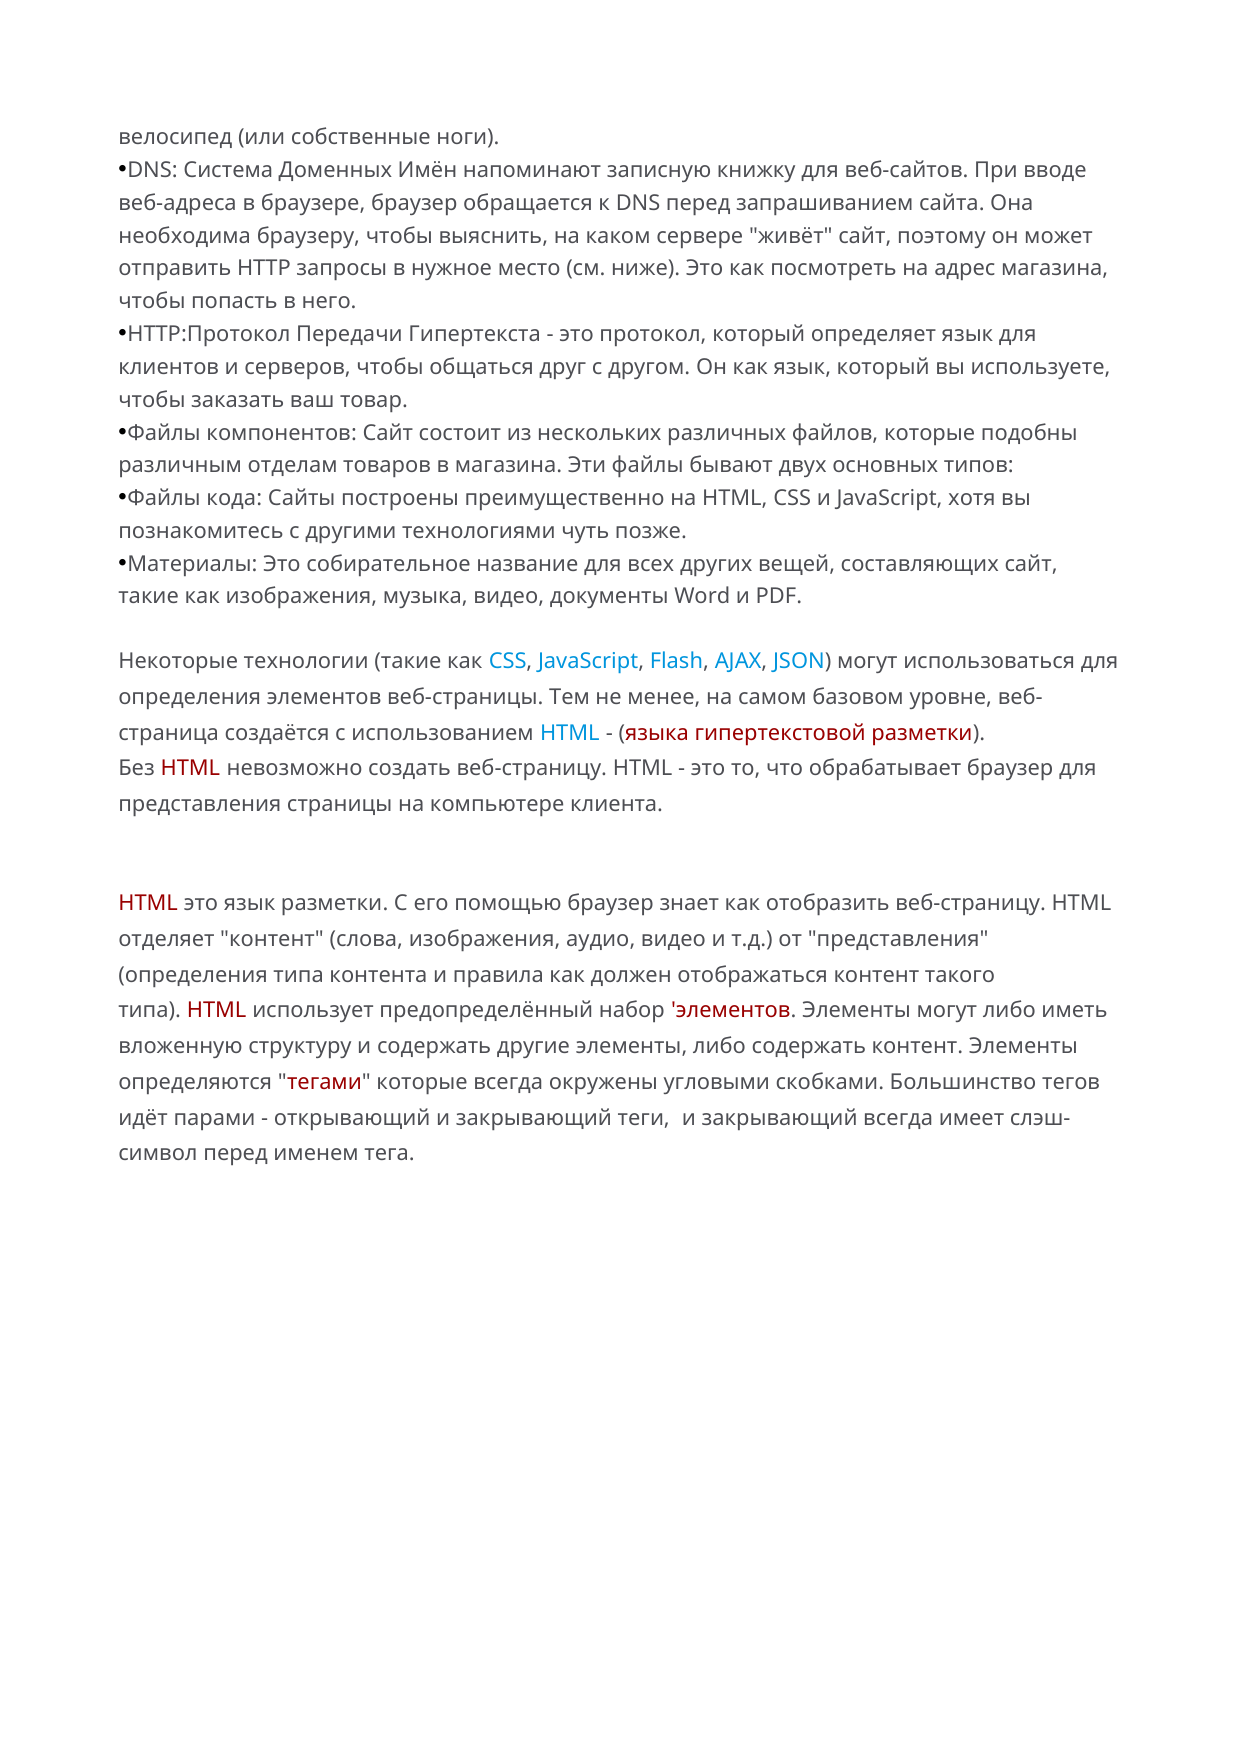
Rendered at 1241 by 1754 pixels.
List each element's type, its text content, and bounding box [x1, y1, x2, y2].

text HTML это язык разметки. С его помощью браузер знает как отобразить веб-страницу. HTML отделяет "контент" (слова, изображения, аудио, видео и т.д.) от "представления" (определения типа контента и правила как должен отображаться контент такого типа). HTML использует предопределённый набор 'элементов. Элементы могут либо иметь вложенную структуру и содержать другие элементы, либо содержать контент. Элементы определяются "тегами" которые всегда окружены угловыми скобками. Большинство тегов идёт парами - открывающий и закрывающий теги, и закрывающий всегда имеет слэш-символ перед именем тега. [118, 887, 1122, 1167]
list Файлы компонентов: Сайт состоит из нескольких различных файлов, которые подобны различным отделам товаров в магазина. Эти файлы бывают двух основных типов: [118, 413, 1122, 479]
list Материалы: Это собирательное название для всех других вещей, составляющих сайт, такие как изображения, музыка, видео, документы Word и PDF. [118, 545, 1122, 610]
list DNS: Система Доменных Имён напоминают записную книжку для веб-сайтов. При вводе веб-адреса в браузере, браузер обращается к DNS перед запрашиванием сайта. Она необходима браузеру, чтобы выяснить, на каком сервере "живёт" сайт, поэтому он может отправить HTTP запросы в нужное место (см. ниже). Это как посмотреть на адрес магазина, чтобы попасть в него. [118, 151, 1122, 315]
text Некоторые технологии (такие как CSS, JavaScript, Flash, AJAX, JSON) могут использоваться для определения элементов веб-страницы. Тем не менее, на самом базовом уровне, веб-страница создаётся с использованием HTML - (языка гипертекстовой разметки). Без HTML невозможно создать веб-страницу. HTML - это то, что обрабатывает браузер для представления страницы на компьютере клиента. [118, 610, 1122, 818]
list велосипед (или собственные ноги). [118, 118, 1122, 151]
list Файлы кода: Сайты построены преимущественно на HTML, CSS и JavaScript, хотя вы познакомитесь с другими технологиями чуть позже. [118, 479, 1122, 545]
list HTTP:Протокол Передачи Гипертекста - это протокол, который определяет язык для клиентов и серверов, чтобы общаться друг с другом. Он как язык, который вы используете, чтобы заказать ваш товар. [118, 315, 1122, 413]
